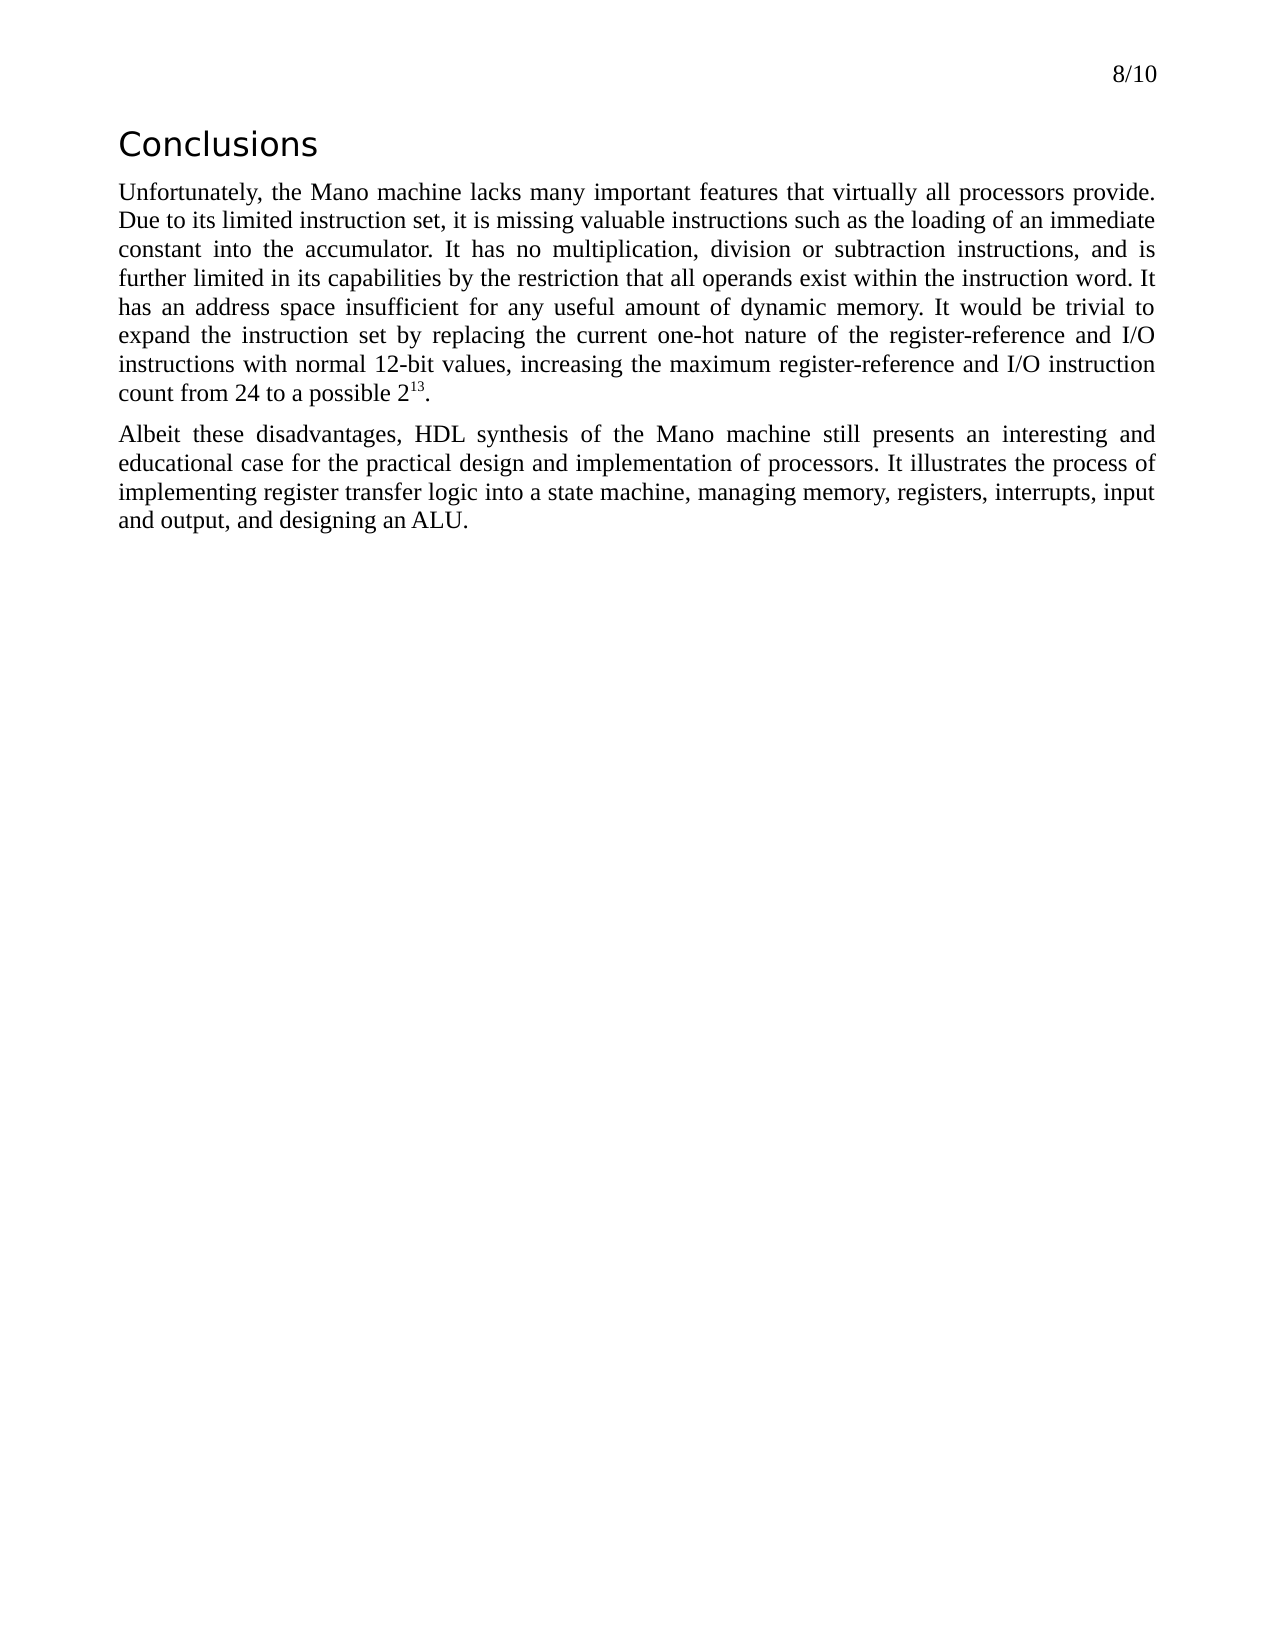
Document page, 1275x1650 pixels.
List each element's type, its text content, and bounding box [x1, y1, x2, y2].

text Albeit these disadvantages, HDL synthesis of the Mano machine still presents an interesting and educational case for the practical design and implementation of processors. It illustrates the process of implementing register transfer logic into a state machine, managing memory, registers, interrupts, input and output, and designing an ALU. [118, 419, 1157, 534]
text Unfortunately, the Mano machine lacks many important features that virtually all processors provide. Due to its limited instruction set, it is missing valuable instructions such as the loading of an immediate constant into the accumulator. It has no multiplication, division or subtraction instructions, and is further limited in its capabilities by the restriction that all operands exist within the instruction word. It has an address space insufficient for any useful amount of dynamic memory. It would be trivial to expand the instruction set by replacing the current one-hot nature of the register-reference and I/O instructions with normal 12-bit values, increasing the maximum register-reference and I/O instruction count from 24 to a possible 213. [118, 177, 1157, 407]
subtitle Conclusions [118, 125, 1157, 164]
